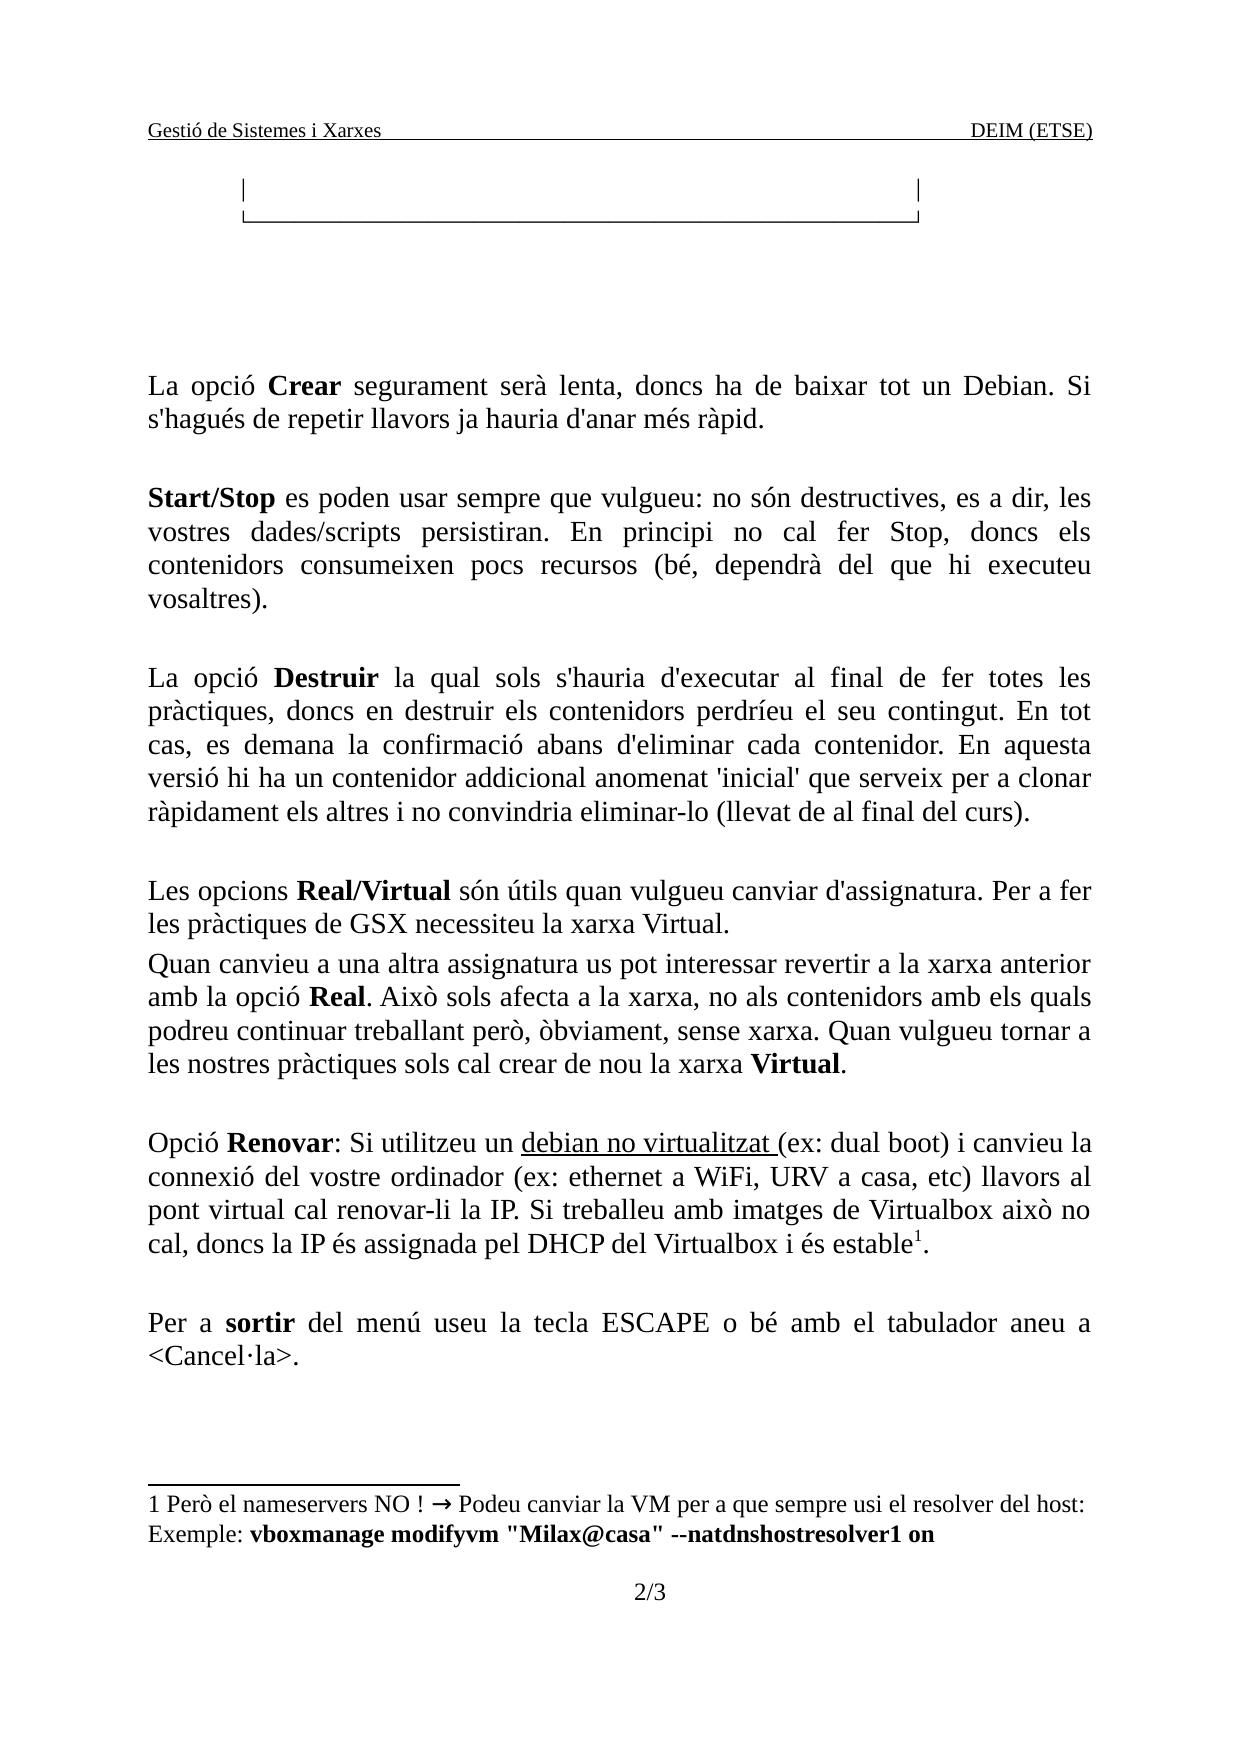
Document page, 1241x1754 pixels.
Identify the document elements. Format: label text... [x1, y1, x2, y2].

text Start/Stop es poden usar sempre que vulgueu: no són destructives, es a dir, les vostres dades/scripts persistiran. En principi no cal fer Stop, doncs els contenidors consumeixen pocs recursos (bé, dependrà del que hi executeu vosaltres). [148, 480, 1092, 614]
text └───────────────────────────────────────────────────────────┘ [148, 209, 1092, 235]
text Però el nameservers NO ! → Podeu canviar la VM per a que sempre usi el resolver del host: [148, 1485, 1092, 1519]
text │ │ [148, 177, 1092, 203]
text Per a sortir del menú useu la tecla ESCAPE o bé amb el tabulador aneu a <Cancel·la>. [148, 1305, 1092, 1372]
text Les opcions Real/Virtual són útils quan vulgueu canviar d'assignatura. Per a fer les pràctiques de GSX necessiteu la xarxa Virtual. [148, 873, 1092, 940]
text Opció Renovar: Si utilitzeu un debian no virtualitzat (ex: dual boot) i canvieu la connexió del vostre ordinador (ex: ethernet a WiFi, URV a casa, etc) llavors al pont virtual cal renovar-li la IP. Si treballeu amb imatges de Virtualbox això no cal, doncs la IP és assignada pel DHCP del Virtualbox i és estable. [148, 1125, 1092, 1259]
text Quan canvieu a una altra assignatura us pot interessar revertir a la xarxa anterior amb la opció Real. Això sols afecta a la xarxa, no als contenidors amb els quals podreu continuar treballant però, òbviament, sense xarxa. Quan vulgueu tornar a les nostres pràctiques sols cal crear de nou la xarxa Virtual. [148, 946, 1092, 1080]
text Exemple: vboxmanage modifyvm "Milax@casa" --natdnshostresolver1 on [148, 1519, 1092, 1548]
text La opció Crear segurament serà lenta, doncs ha de baixar tot un Debian. Si s'hagués de repetir llavors ja hauria d'anar més ràpid. [148, 368, 1092, 435]
text La opció Destruir la qual sols s'hauria d'executar al final de fer totes les pràctiques, doncs en destruir els contenidors perdríeu el seu contingut. En tot cas, es demana la confirmació abans d'eliminar cada contenidor. En aquesta versió hi ha un contenidor addicional anomenat 'inicial' que serveix per a clonar ràpidament els altres i no convindria eliminar-lo (llevat de al final del curs). [148, 660, 1092, 827]
